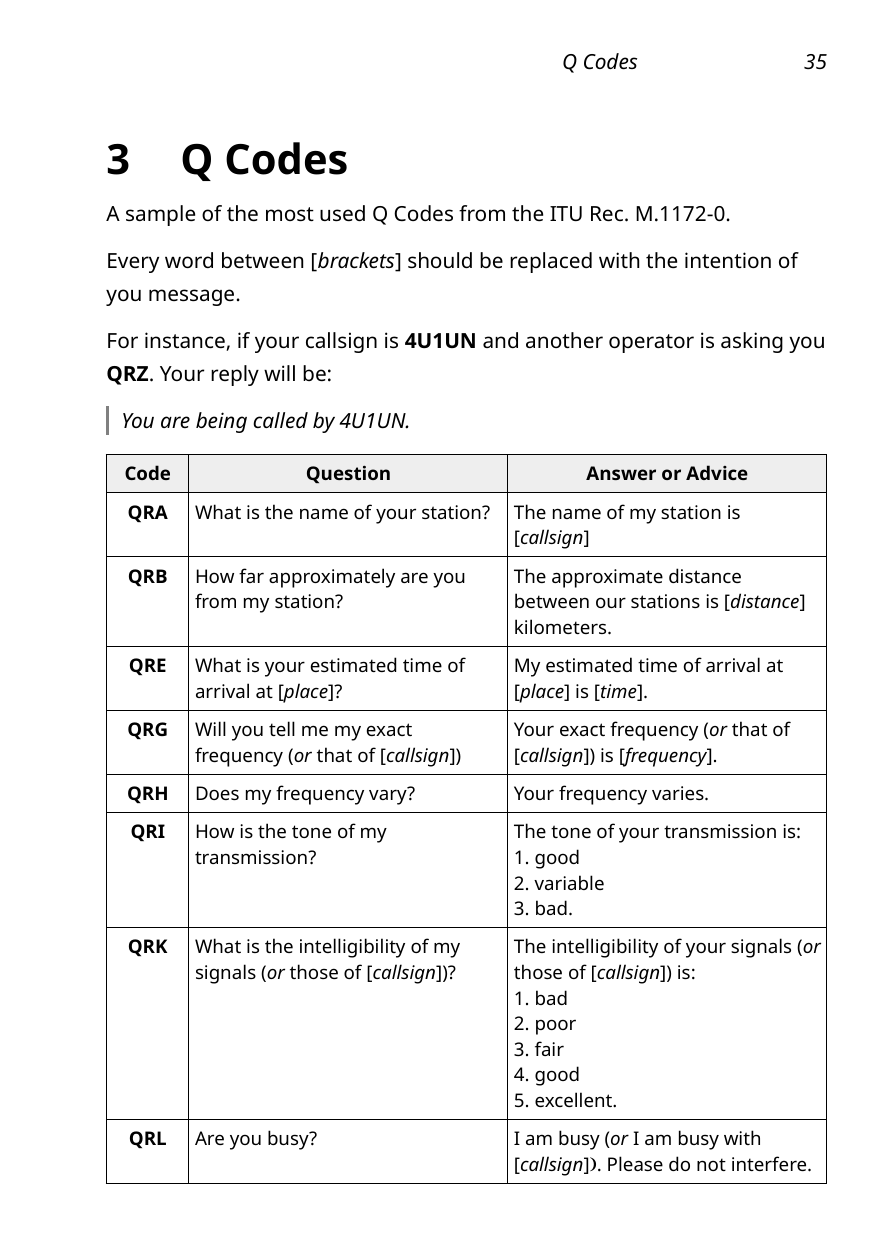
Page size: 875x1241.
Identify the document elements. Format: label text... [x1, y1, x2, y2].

table_cell QRA [107, 493, 188, 556]
table_cell Your exact frequency (or that of [callsign]) is [frequency]. [508, 711, 826, 773]
table_cell The name of my station is [callsign] [508, 493, 826, 556]
table_cell QRG [107, 711, 188, 773]
table_cell My estimated time of arrival at [place] is [time]. [508, 647, 826, 709]
table_cell The tone of your transmission is: 1. good 2. variable 3. bad. [508, 813, 826, 927]
table_cell QRB [107, 557, 188, 646]
table_cell QRH [107, 775, 188, 812]
table_header Code [107, 455, 188, 492]
table_cell Your frequency varies. [508, 775, 826, 812]
table_cell QRL [107, 1120, 188, 1182]
table_cell What is your estimated time of arrival at [place]? [189, 647, 507, 709]
table_cell Does my frequency vary? [189, 775, 507, 812]
text A sample of the most used Q Codes from the ITU Rec. M.1172-0. [106, 199, 827, 228]
table_cell What is the intelligibility of my signals (or those of [callsign])? [189, 928, 507, 1118]
table_cell QRI [107, 813, 188, 927]
table_cell QRK [107, 928, 188, 1118]
table_cell The intelligibility of your signals (or those of [callsign]) is: 1. bad 2. poor 3. fair 4. good 5. excellent. [508, 928, 826, 1118]
text You are being called by 4U1UN. [109, 406, 827, 435]
text For instance, if your callsign is 4U1UN and another operator is asking you QRZ. Your reply will be: [106, 326, 827, 387]
table_cell I am busy (or I am busy with [callsign]). Please do not interfere. [508, 1120, 826, 1182]
table_cell How is the tone of my transmission? [189, 813, 507, 927]
table_cell What is the name of your station? [189, 493, 507, 556]
table_cell Will you tell me my exact frequency (or that of [callsign]) [189, 711, 507, 773]
subtitle Q Codes [106, 130, 827, 187]
table_cell How far approximately are you from my station? [189, 557, 507, 646]
table_cell Are you busy? [189, 1120, 507, 1182]
table_cell The approximate distance between our stations is [distance] kilometers. [508, 557, 826, 646]
table_header Question [189, 455, 507, 492]
table_cell QRE [107, 647, 188, 709]
text Every word between [brackets] should be replaced with the intention of you message. [106, 247, 827, 308]
table_header Answer or Advice [508, 455, 826, 492]
